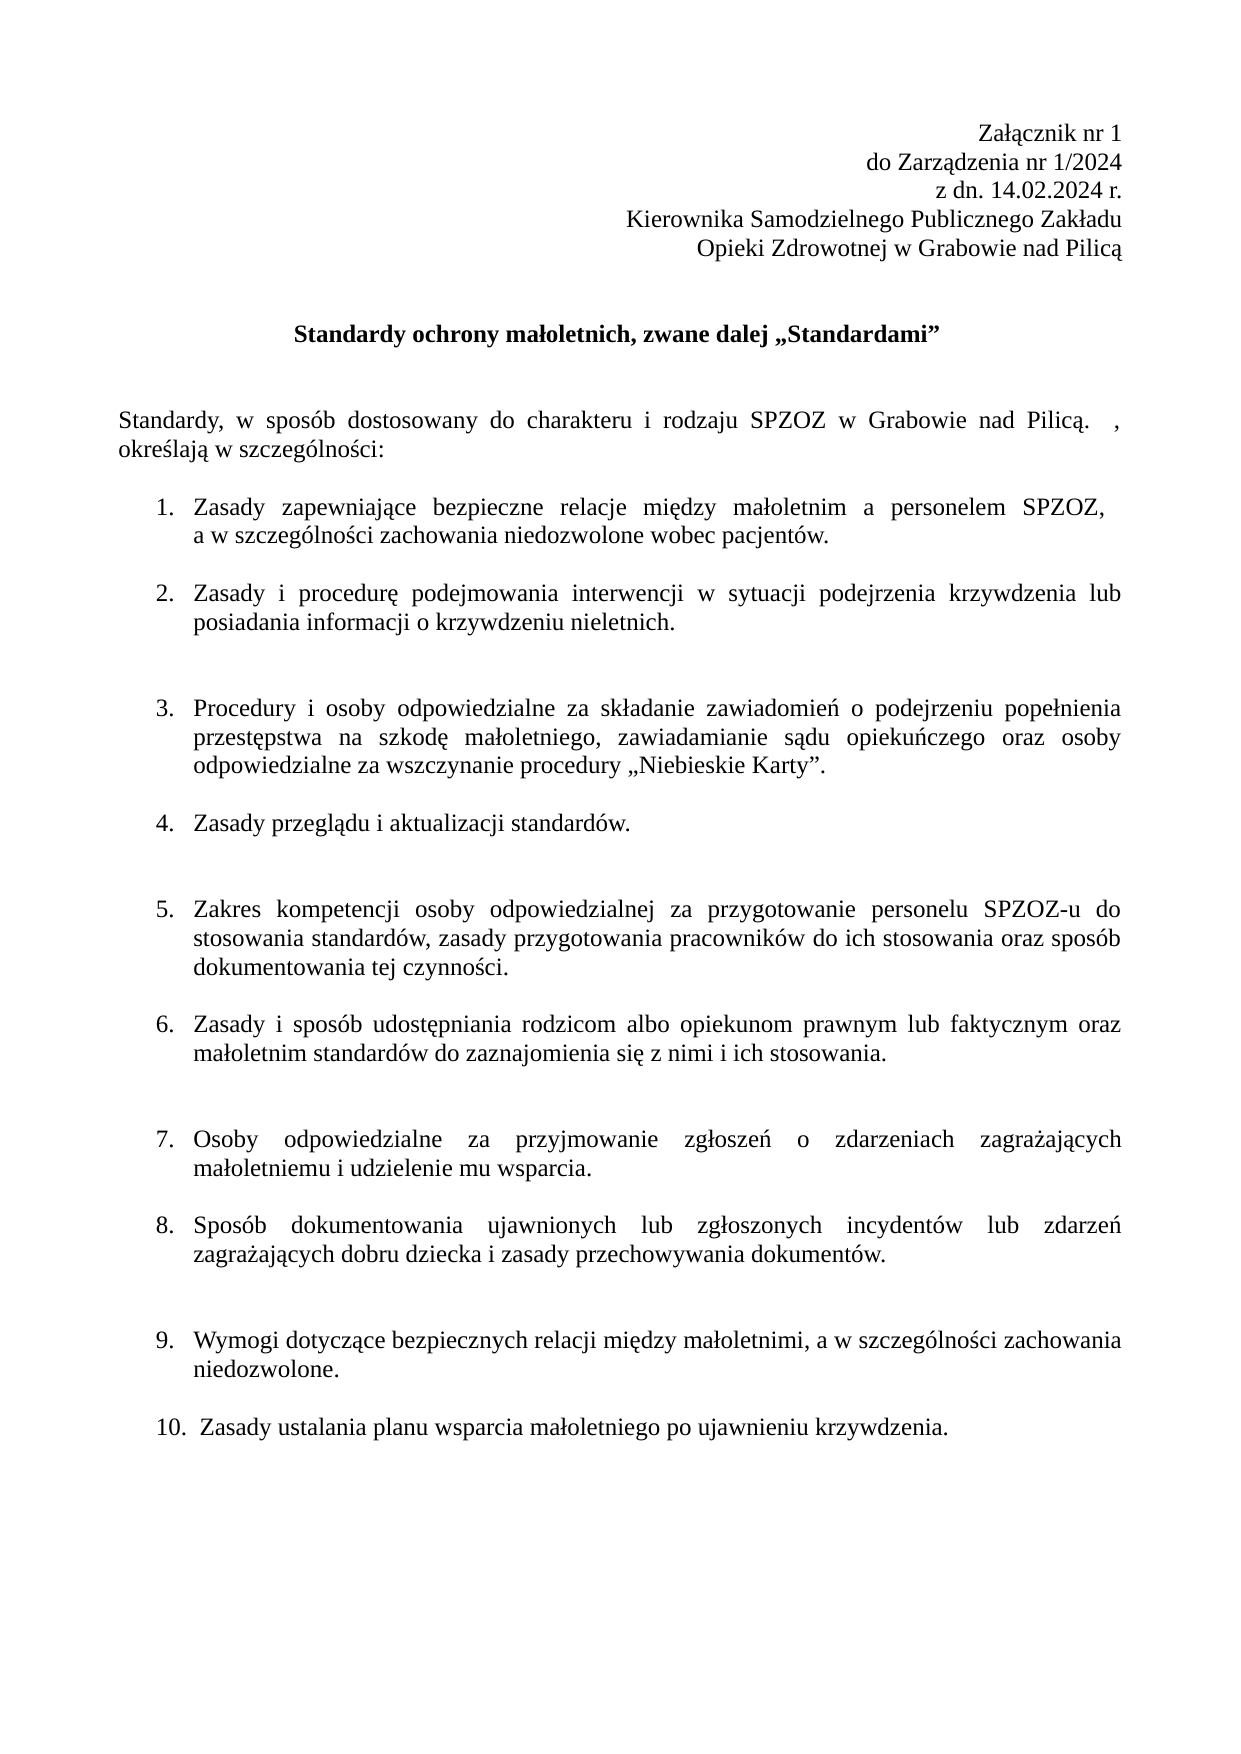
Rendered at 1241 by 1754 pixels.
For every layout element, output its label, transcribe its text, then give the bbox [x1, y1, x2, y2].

list Zasady przeglądu i aktualizacji standardów. [156, 808, 1122, 837]
list Zasady ustalania planu wsparcia małoletniego po ujawnieniu krzywdzenia. [156, 1412, 1122, 1441]
list Osoby odpowiedzialne za przyjmowanie zgłoszeń o zdarzeniach zagrażających małoletniemu i udzielenie mu wsparcia. [156, 1124, 1122, 1182]
list Procedury i osoby odpowiedzialne za składanie zawiadomień o podejrzeniu popełnienia przestępstwa na szkodę małoletniego, zawiadamianie sądu opiekuńczego oraz osoby odpowiedzialne za wszczynanie procedury „Niebieskie Karty”. [156, 693, 1122, 779]
text Załącznik nr 1 [118, 118, 1122, 147]
text Opieki Zdrowotnej w Grabowie nad Pilicą [118, 233, 1122, 262]
text Kierownika Samodzielnego Publicznego Zakładu [118, 204, 1122, 233]
list Zasady zapewniające bezpieczne relacje między małoletnim a personelem SPZOZ, a w szczególności zachowania niedozwolone wobec pacjentów. [156, 492, 1122, 549]
text z dn. 14.02.2024 r. [118, 176, 1122, 204]
text do Zarządzenia nr 1/2024 [118, 147, 1122, 176]
list Wymogi dotyczące bezpiecznych relacji między małoletnimi, a w szczególności zachowania niedozwolone. [156, 1326, 1122, 1383]
list Zakres kompetencji osoby odpowiedzialnej za przygotowanie personelu SPZOZ-u do stosowania standardów, zasady przygotowania pracowników do ich stosowania oraz sposób dokumentowania tej czynności. [156, 894, 1122, 981]
list Zasady i sposób udostępniania rodzicom albo opiekunom prawnym lub faktycznym oraz małoletnim standardów do zaznajomienia się z nimi i ich stosowania. [156, 1009, 1122, 1067]
text Standardy ochrony małoletnich, zwane dalej „Standardami” [118, 319, 1122, 348]
text Standardy, w sposób dostosowany do charakteru i rodzaju SPZOZ w Grabowie nad Pilicą. , określają w szczególności: [118, 406, 1122, 463]
list Sposób dokumentowania ujawnionych lub zgłoszonych incydentów lub zdarzeń zagrażających dobru dziecka i zasady przechowywania dokumentów. [156, 1211, 1122, 1268]
list Zasady i procedurę podejmowania interwencji w sytuacji podejrzenia krzywdzenia lub posiadania informacji o krzywdzeniu nieletnich. [156, 578, 1122, 636]
